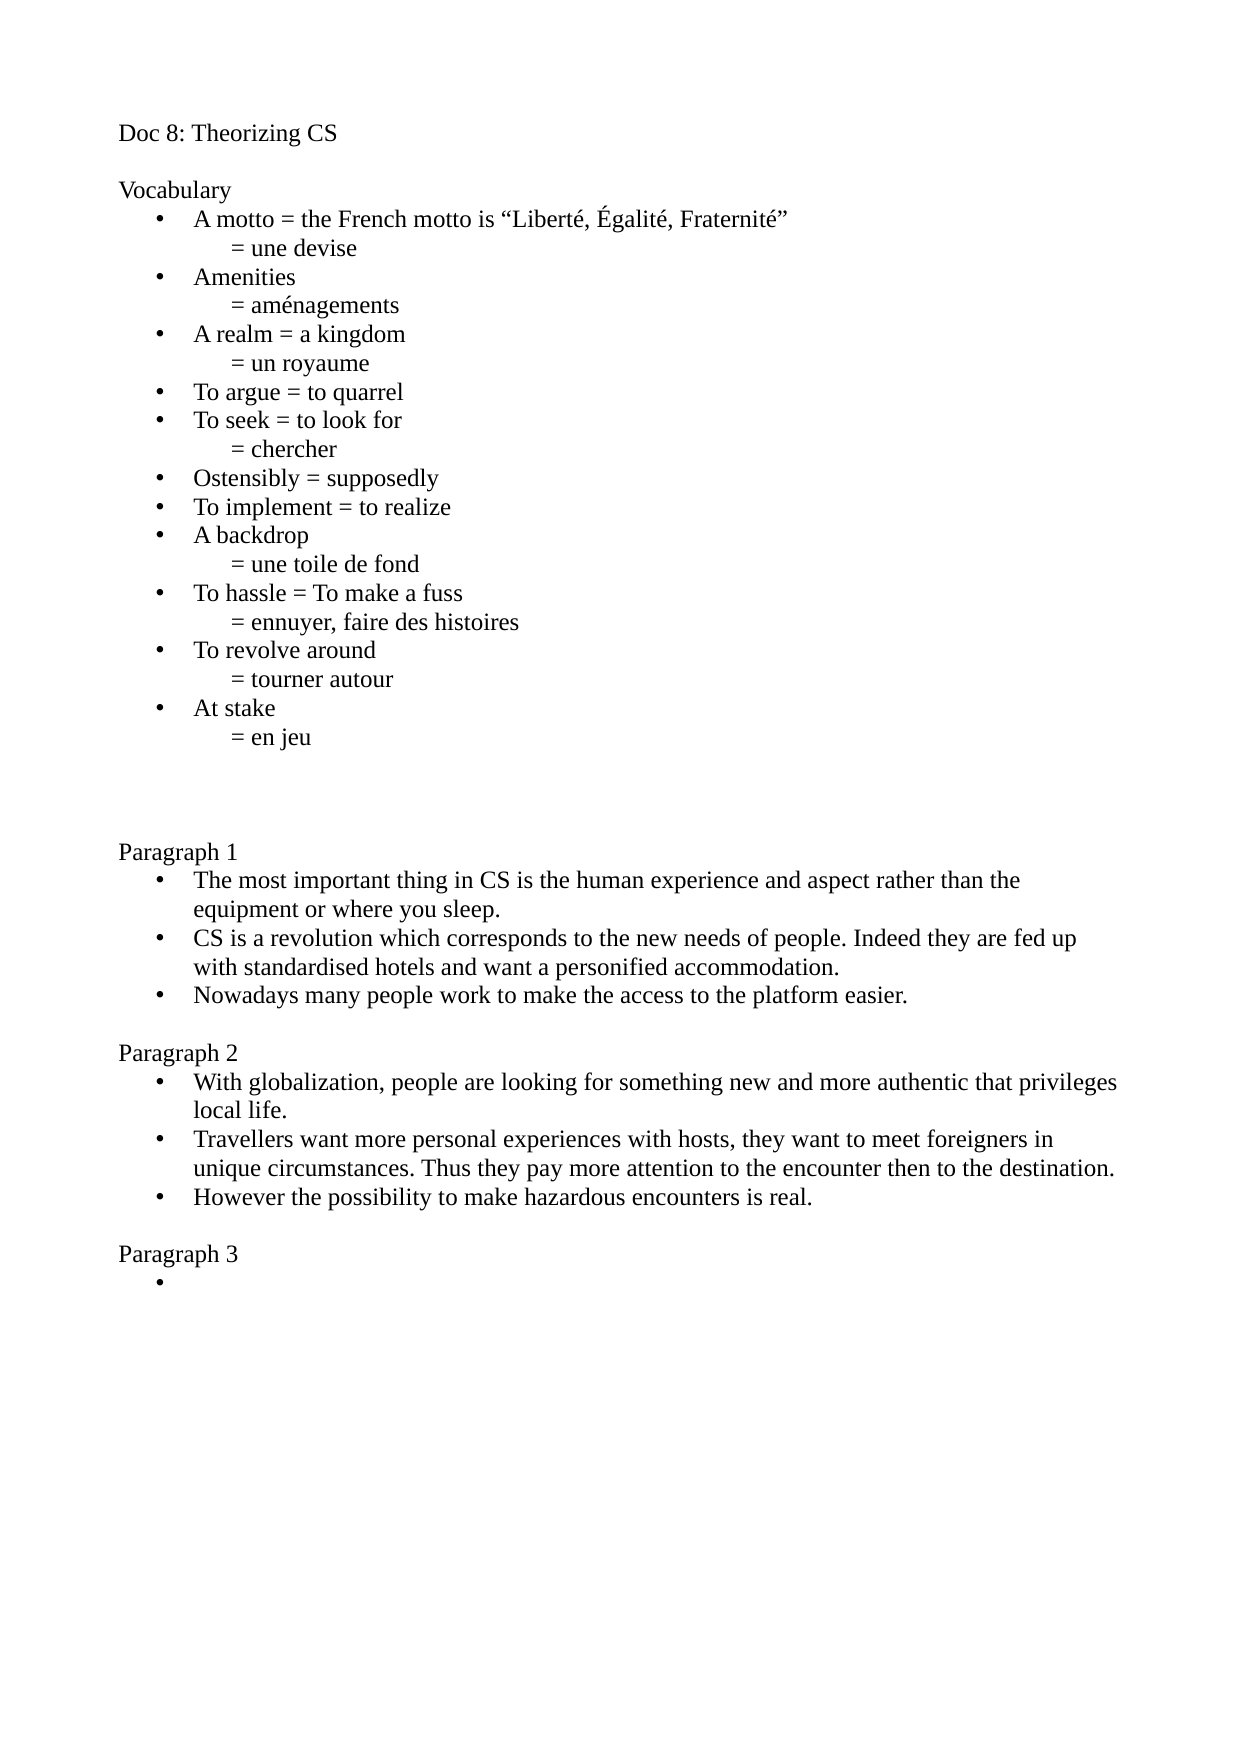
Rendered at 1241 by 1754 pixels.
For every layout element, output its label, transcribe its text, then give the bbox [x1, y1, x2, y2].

list With globalization, people are looking for something new and more authentic that privileges local life. [156, 1067, 1122, 1124]
text Paragraph 2 [118, 1038, 1122, 1067]
text Paragraph 1 [118, 837, 1122, 866]
list A motto = the French motto is “Liberté, Égalité, Fraternité” [156, 204, 1122, 233]
list Amenities [156, 262, 1122, 291]
list = en jeu [193, 722, 1122, 751]
text Vocabulary [118, 176, 1122, 204]
list = une devise [193, 233, 1122, 262]
list To argue = to quarrel [156, 377, 1122, 406]
list To revolve around [156, 636, 1122, 664]
list Nowadays many people work to make the access to the platform easier. [156, 981, 1122, 1009]
list = tourner autour [193, 664, 1122, 693]
list To implement = to realize [156, 492, 1122, 521]
list Ostensibly = supposedly [156, 463, 1122, 492]
list = aménagements [193, 291, 1122, 319]
text Paragraph 3 [118, 1239, 1122, 1268]
list However the possibility to make hazardous encounters is real. [156, 1182, 1122, 1211]
list A realm = a kingdom [156, 319, 1122, 348]
list The most important thing in CS is the human experience and aspect rather than the equipment or where you sleep. [156, 866, 1122, 923]
list = un royaume [193, 348, 1122, 377]
list To seek = to look for [156, 406, 1122, 434]
list = ennuyer, faire des histoires [193, 607, 1122, 636]
list At stake [156, 693, 1122, 722]
list A backdrop [156, 521, 1122, 549]
list Travellers want more personal experiences with hosts, they want to meet foreigners in unique circumstances. Thus they pay more attention to the encounter then to the destination. [156, 1124, 1122, 1182]
list = chercher [193, 434, 1122, 463]
text Doc 8: Theorizing CS [118, 118, 1122, 147]
list CS is a revolution which corresponds to the new needs of people. Indeed they are fed up with standardised hotels and want a personified accommodation. [156, 923, 1122, 981]
list To hassle = To make a fuss [156, 578, 1122, 607]
list = une toile de fond [193, 549, 1122, 578]
